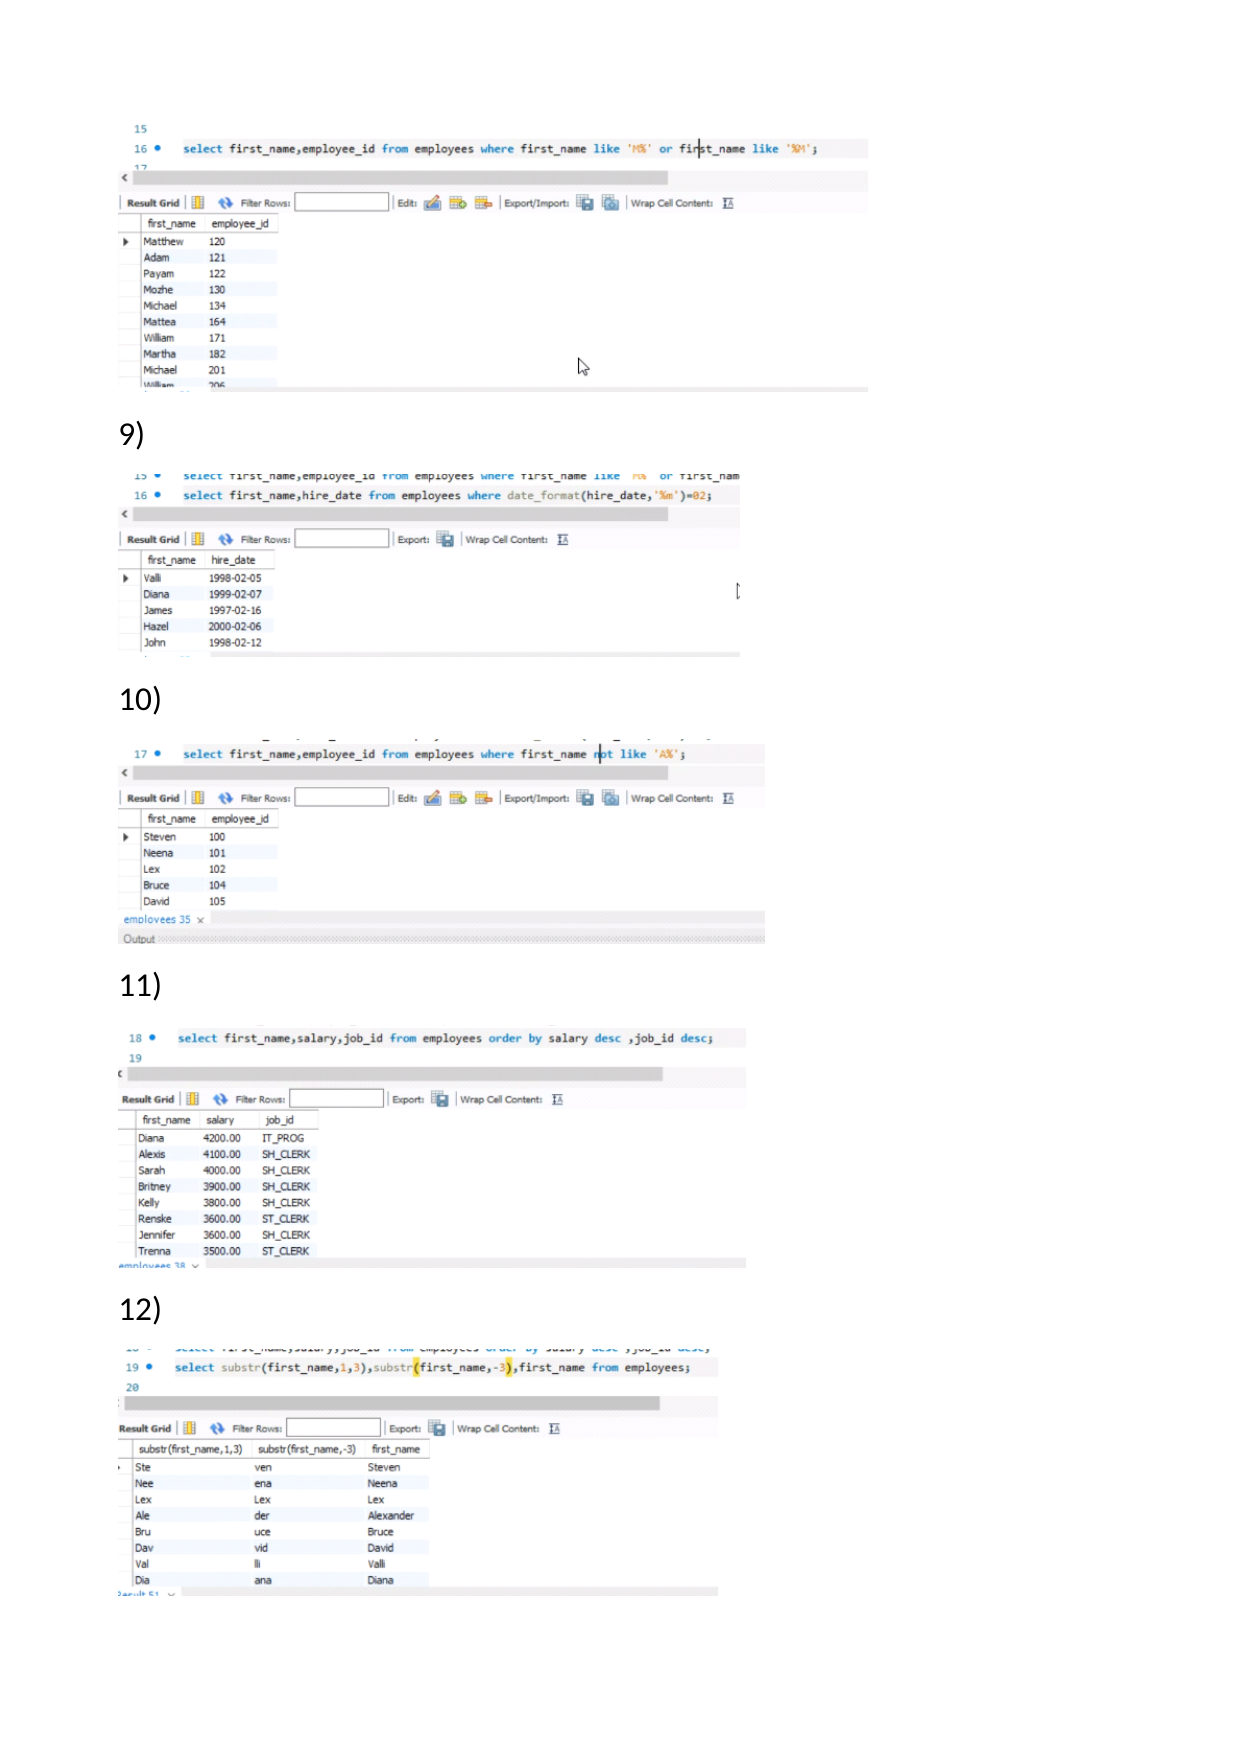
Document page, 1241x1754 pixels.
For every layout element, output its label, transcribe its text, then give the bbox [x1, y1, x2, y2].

text 9) [118, 413, 1122, 454]
text 12) [118, 1288, 1122, 1329]
text 11) [118, 964, 1122, 1005]
text 10) [118, 678, 1122, 718]
